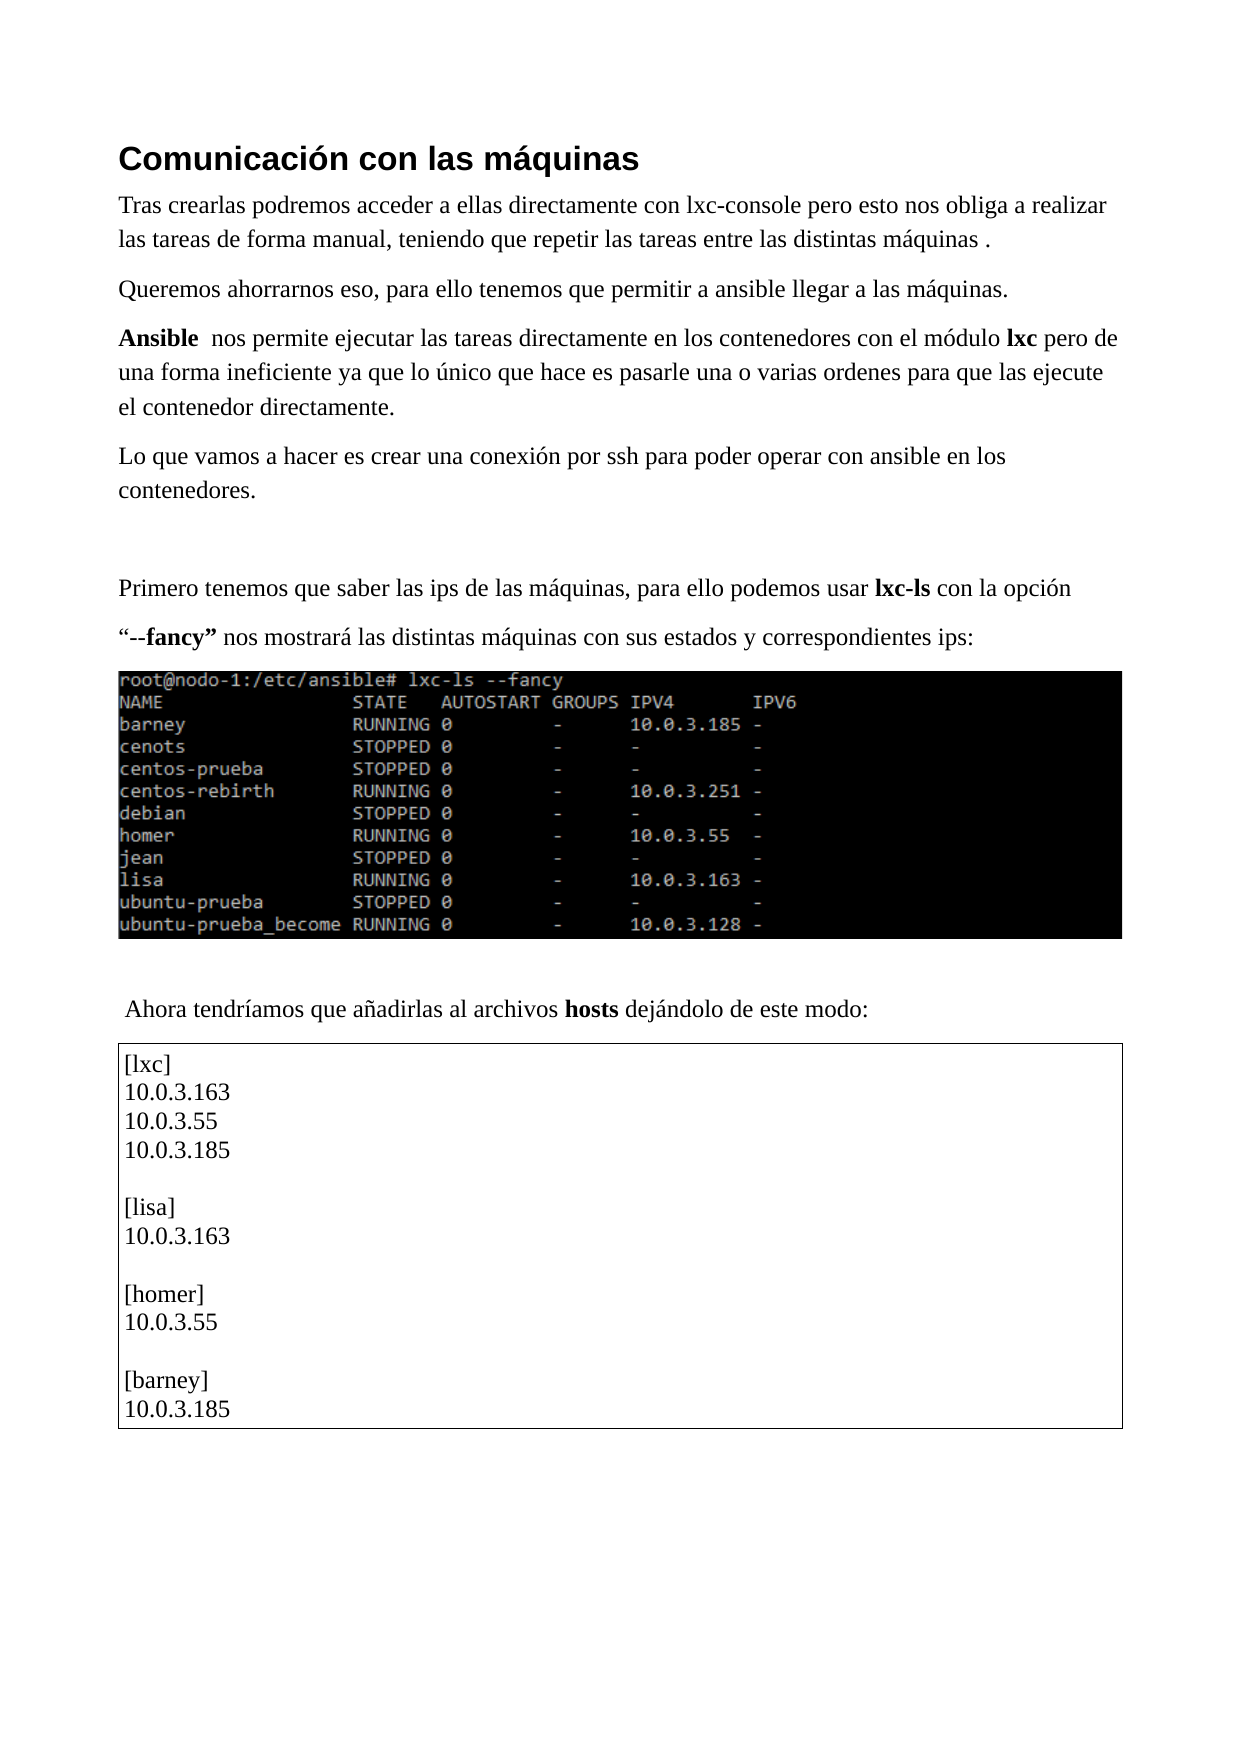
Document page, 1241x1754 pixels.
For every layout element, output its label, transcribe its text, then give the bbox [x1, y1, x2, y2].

table_header [lxc] 10.0.3.163 10.0.3.55 10.0.3.185 [lisa] 10.0.3.163 [homer] 10.0.3.55 [barney] 10.0.3.185 [119, 1044, 1122, 1428]
text “--fancy” nos mostrará las distintas máquinas con sus estados y correspondientes ips: [118, 622, 1122, 651]
text Queremos ahorrarnos eso, para ello tenemos que permitir a ansible llegar a las máquinas. [118, 274, 1122, 302]
subtitle Comunicación con las máquinas [118, 139, 1122, 178]
text Ahora tendríamos que añadirlas al archivos hosts dejándolo de este modo: [118, 994, 1122, 1023]
text Primero tenemos que saber las ips de las máquinas, para ello podemos usar lxc-ls con la opción [118, 573, 1122, 602]
text Tras crearlas podremos acceder a ellas directamente con lxc-console pero esto nos obliga a realizar las tareas de forma manual, teniendo que repetir las tareas entre las distintas máquinas . [118, 190, 1122, 253]
text Lo que vamos a hacer es crear una conexión por ssh para poder operar con ansible en los contenedores. [118, 441, 1122, 504]
picture [118, 671, 1123, 939]
text Ansible nos permite ejecutar las tareas directamente en los contenedores con el módulo lxc pero de una forma ineficiente ya que lo único que hace es pasarle una o varias ordenes para que las ejecute el contenedor directamente. [118, 323, 1122, 420]
